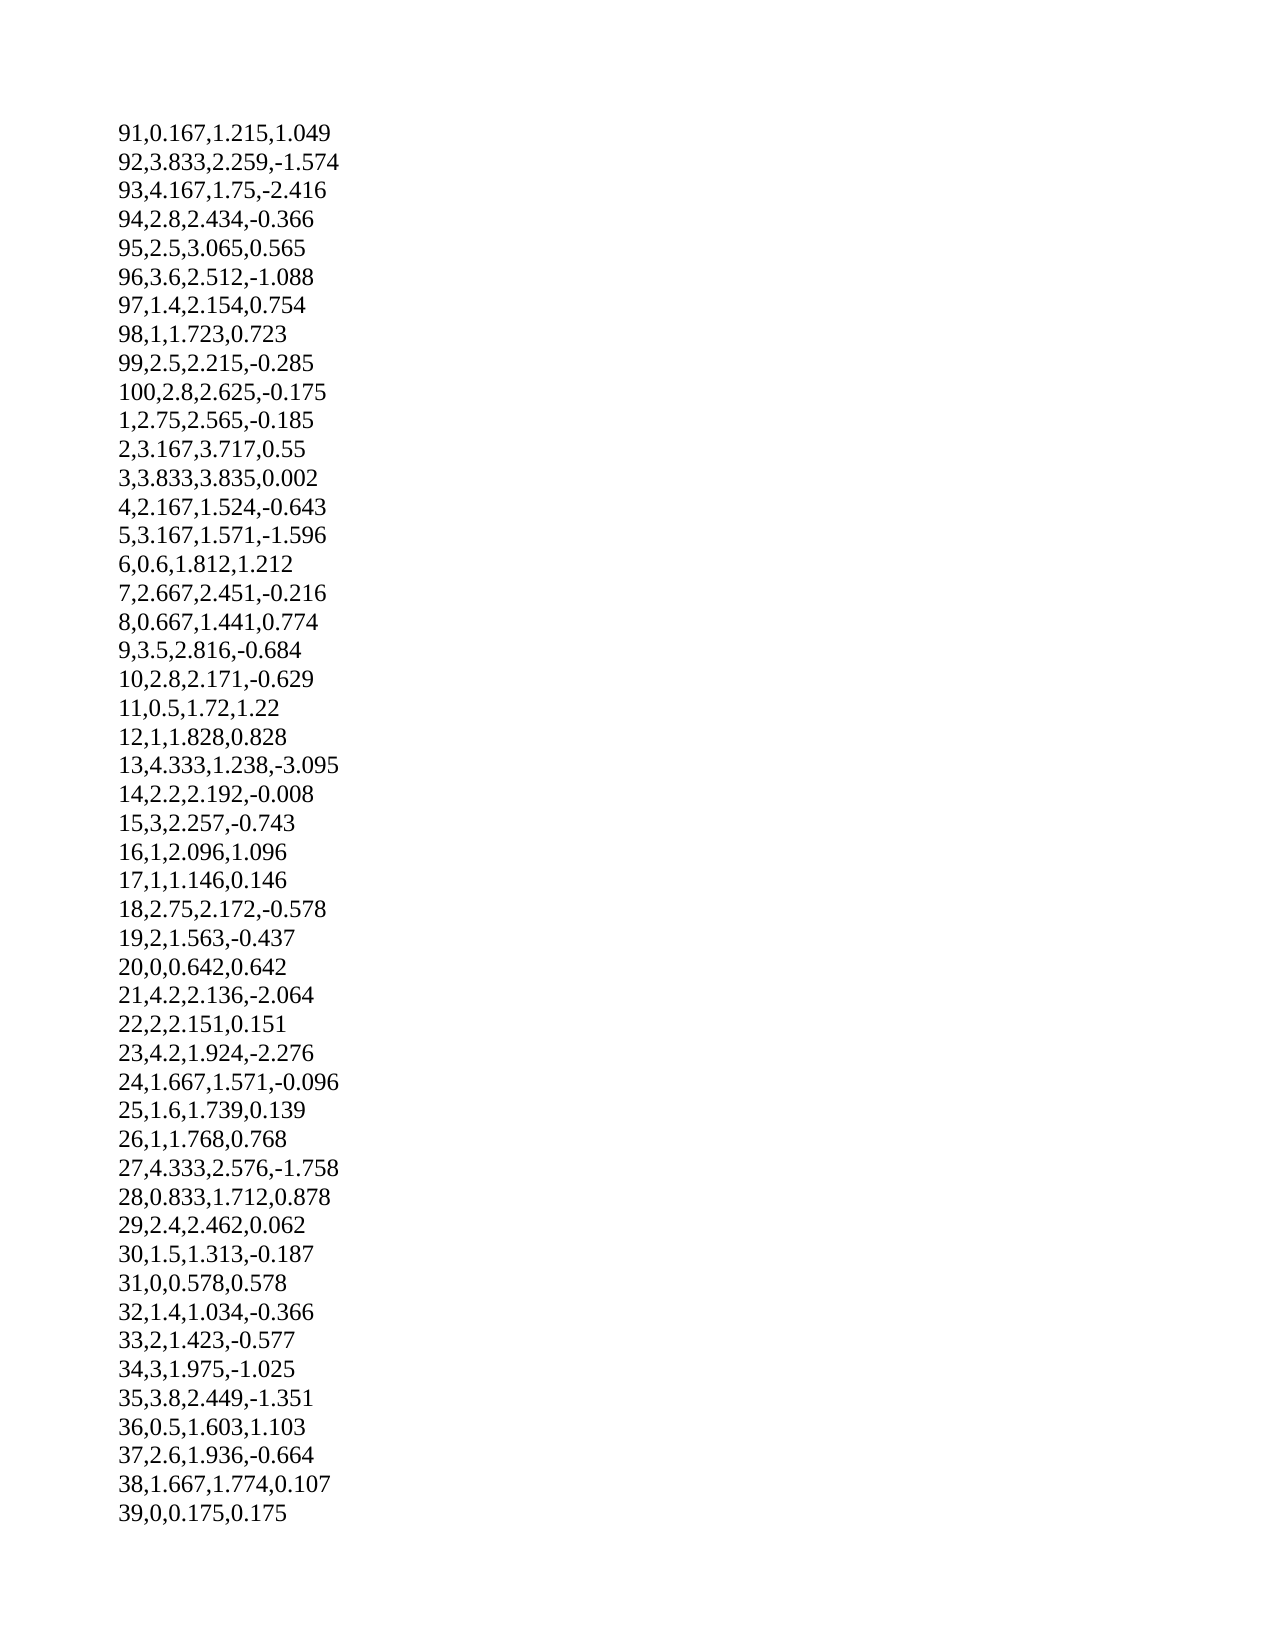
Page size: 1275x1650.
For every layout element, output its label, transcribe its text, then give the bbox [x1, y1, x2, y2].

text 99,2.5,2.215,-0.285 [118, 348, 1157, 377]
text 10,2.8,2.171,-0.629 [118, 664, 1157, 693]
text 26,1,1.768,0.768 [118, 1124, 1157, 1153]
text 23,4.2,1.924,-2.276 [118, 1038, 1157, 1067]
text 18,2.75,2.172,-0.578 [118, 894, 1157, 923]
text 38,1.667,1.774,0.107 [118, 1469, 1157, 1498]
text 12,1,1.828,0.828 [118, 722, 1157, 751]
text 29,2.4,2.462,0.062 [118, 1211, 1157, 1239]
text 95,2.5,3.065,0.565 [118, 233, 1157, 262]
text 19,2,1.563,-0.437 [118, 923, 1157, 952]
text 16,1,2.096,1.096 [118, 837, 1157, 866]
text 37,2.6,1.936,-0.664 [118, 1441, 1157, 1469]
text 17,1,1.146,0.146 [118, 866, 1157, 894]
text 22,2,2.151,0.151 [118, 1009, 1157, 1038]
text 3,3.833,3.835,0.002 [118, 463, 1157, 492]
text 11,0.5,1.72,1.22 [118, 693, 1157, 722]
text 2,3.167,3.717,0.55 [118, 434, 1157, 463]
text 21,4.2,2.136,-2.064 [118, 981, 1157, 1009]
text 96,3.6,2.512,-1.088 [118, 262, 1157, 291]
text 93,4.167,1.75,-2.416 [118, 176, 1157, 204]
text 20,0,0.642,0.642 [118, 952, 1157, 981]
text 94,2.8,2.434,-0.366 [118, 204, 1157, 233]
text 35,3.8,2.449,-1.351 [118, 1383, 1157, 1412]
text 24,1.667,1.571,-0.096 [118, 1067, 1157, 1096]
text 25,1.6,1.739,0.139 [118, 1096, 1157, 1124]
text 7,2.667,2.451,-0.216 [118, 578, 1157, 607]
text 8,0.667,1.441,0.774 [118, 607, 1157, 636]
text 6,0.6,1.812,1.212 [118, 549, 1157, 578]
text 5,3.167,1.571,-1.596 [118, 521, 1157, 549]
text 36,0.5,1.603,1.103 [118, 1412, 1157, 1441]
text 98,1,1.723,0.723 [118, 319, 1157, 348]
text 31,0,0.578,0.578 [118, 1268, 1157, 1297]
text 13,4.333,1.238,-3.095 [118, 751, 1157, 779]
text 28,0.833,1.712,0.878 [118, 1182, 1157, 1211]
text 14,2.2,2.192,-0.008 [118, 779, 1157, 808]
text 30,1.5,1.313,-0.187 [118, 1239, 1157, 1268]
text 34,3,1.975,-1.025 [118, 1354, 1157, 1383]
text 97,1.4,2.154,0.754 [118, 291, 1157, 319]
text 100,2.8,2.625,-0.175 [118, 377, 1157, 406]
text 92,3.833,2.259,-1.574 [118, 147, 1157, 176]
text 91,0.167,1.215,1.049 [118, 118, 1157, 147]
text 9,3.5,2.816,-0.684 [118, 636, 1157, 664]
text 32,1.4,1.034,-0.366 [118, 1297, 1157, 1326]
text 27,4.333,2.576,-1.758 [118, 1153, 1157, 1182]
text 15,3,2.257,-0.743 [118, 808, 1157, 837]
text 4,2.167,1.524,-0.643 [118, 492, 1157, 521]
text 1,2.75,2.565,-0.185 [118, 406, 1157, 434]
text 33,2,1.423,-0.577 [118, 1326, 1157, 1354]
text 39,0,0.175,0.175 [118, 1498, 1157, 1527]
